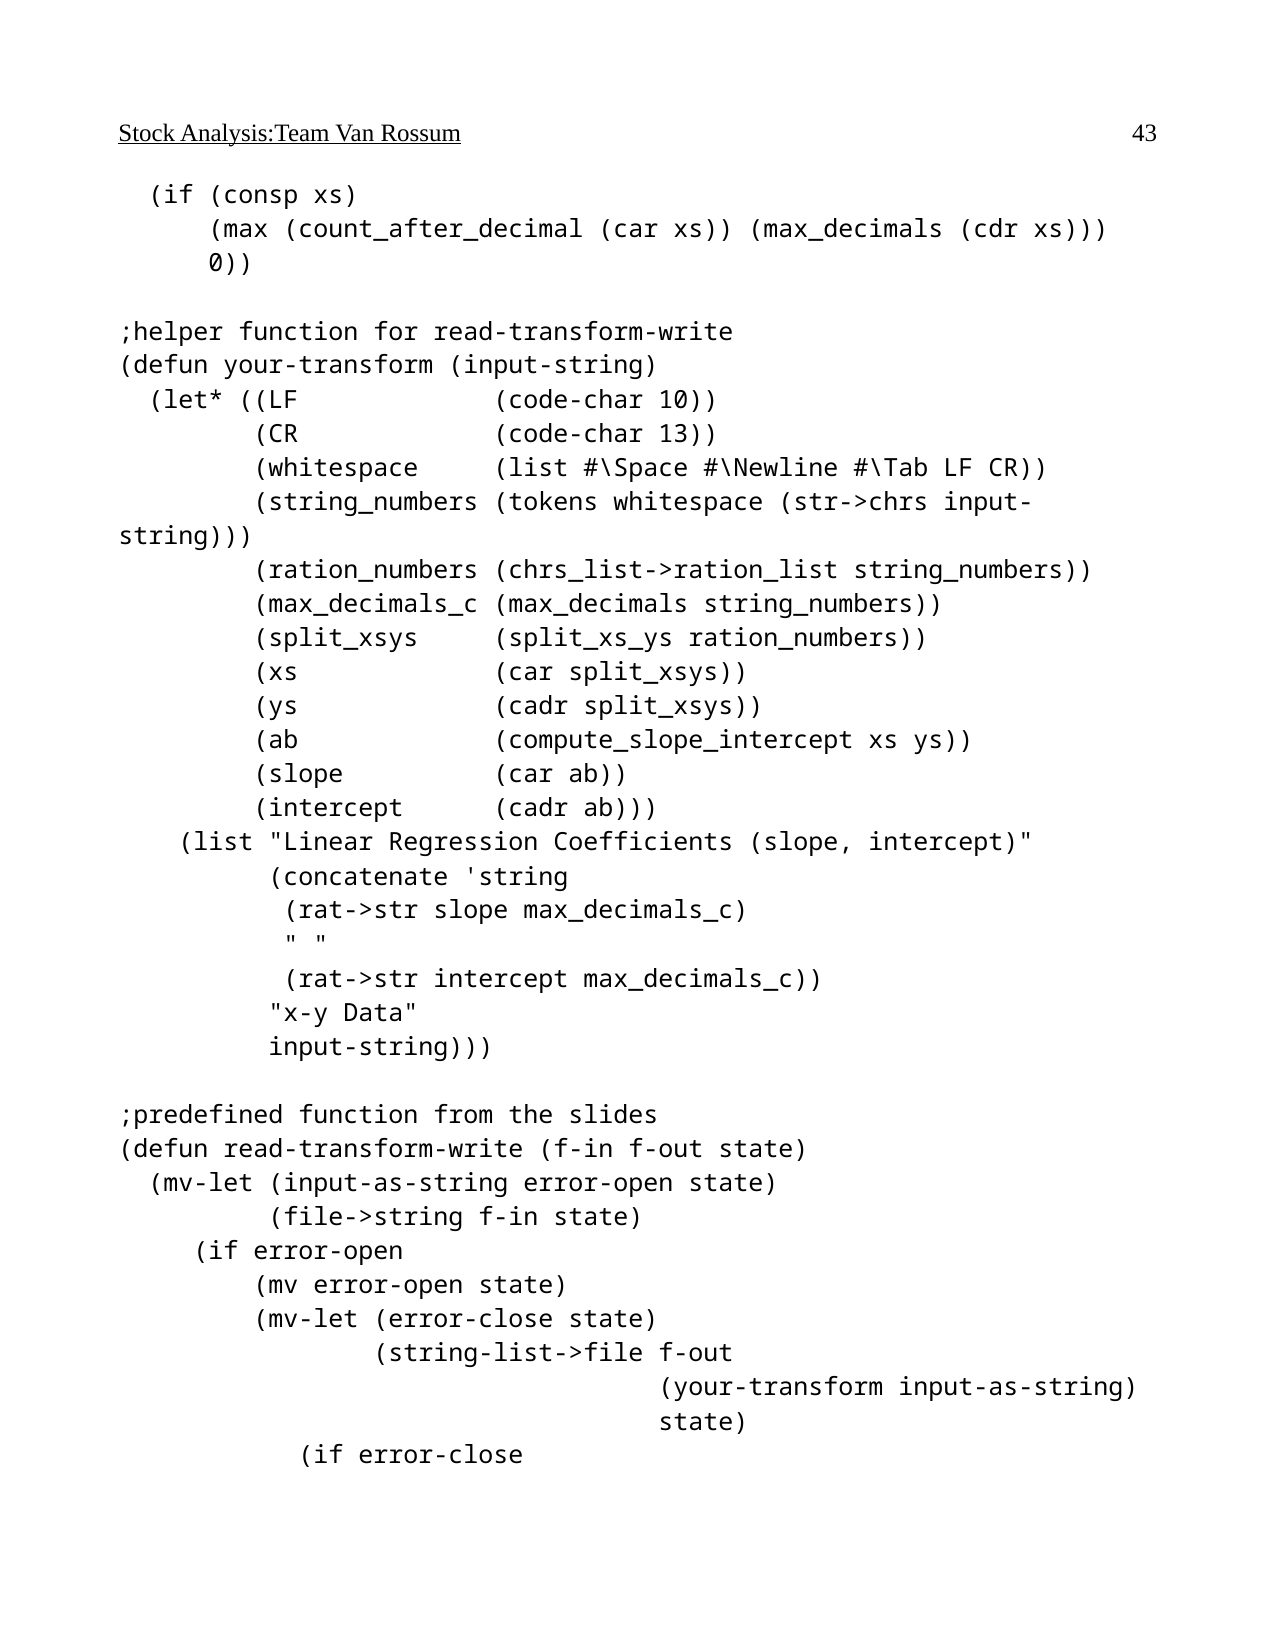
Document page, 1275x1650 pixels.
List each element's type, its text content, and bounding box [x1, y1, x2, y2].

text (if error-close [118, 1437, 1157, 1471]
text (if (consp xs) [118, 177, 1157, 211]
text (string_numbers (tokens whitespace (str->chrs input-string))) [118, 483, 1157, 552]
text (string-list->file f-out [118, 1335, 1157, 1369]
text (if error-open [118, 1233, 1157, 1267]
text (CR (code-char 13)) [118, 415, 1157, 449]
text (max_decimals_c (max_decimals string_numbers)) [118, 586, 1157, 620]
text (ys (cadr split_xsys)) [118, 688, 1157, 722]
text (whitespace (list #\Space #\Newline #\Tab LF CR)) [118, 449, 1157, 483]
text (ab (compute_slope_intercept xs ys)) [118, 722, 1157, 756]
text (list "Linear Regression Coefficients (slope, intercept)" [118, 824, 1157, 858]
text (file->string f-in state) [118, 1199, 1157, 1233]
text (let* ((LF (code-char 10)) [118, 381, 1157, 415]
text (rat->str intercept max_decimals_c)) [118, 960, 1157, 994]
text (defun your-transform (input-string) [118, 347, 1157, 381]
text (slope (car ab)) [118, 756, 1157, 790]
text (concatenate 'string [118, 858, 1157, 892]
text " " [118, 926, 1157, 960]
text (mv-let (input-as-string error-open state) [118, 1165, 1157, 1199]
text input-string))) [118, 1028, 1157, 1062]
text (mv-let (error-close state) [118, 1301, 1157, 1335]
text (split_xsys (split_xs_ys ration_numbers)) [118, 620, 1157, 654]
text (rat->str slope max_decimals_c) [118, 892, 1157, 926]
text (defun read-transform-write (f-in f-out state) [118, 1131, 1157, 1165]
text (ration_numbers (chrs_list->ration_list string_numbers)) [118, 552, 1157, 586]
text (mv error-open state) [118, 1267, 1157, 1301]
text (xs (car split_xsys)) [118, 654, 1157, 688]
text (max (count_after_decimal (car xs)) (max_decimals (cdr xs))) [118, 211, 1157, 245]
text (your-transform input-as-string) [118, 1369, 1157, 1403]
text "x-y Data" [118, 994, 1157, 1028]
text ;predefined function from the slides [118, 1097, 1157, 1131]
text ;helper function for read-transform-write [118, 313, 1157, 347]
text 0)) [118, 245, 1157, 279]
text (intercept (cadr ab))) [118, 790, 1157, 824]
text state) [118, 1403, 1157, 1437]
